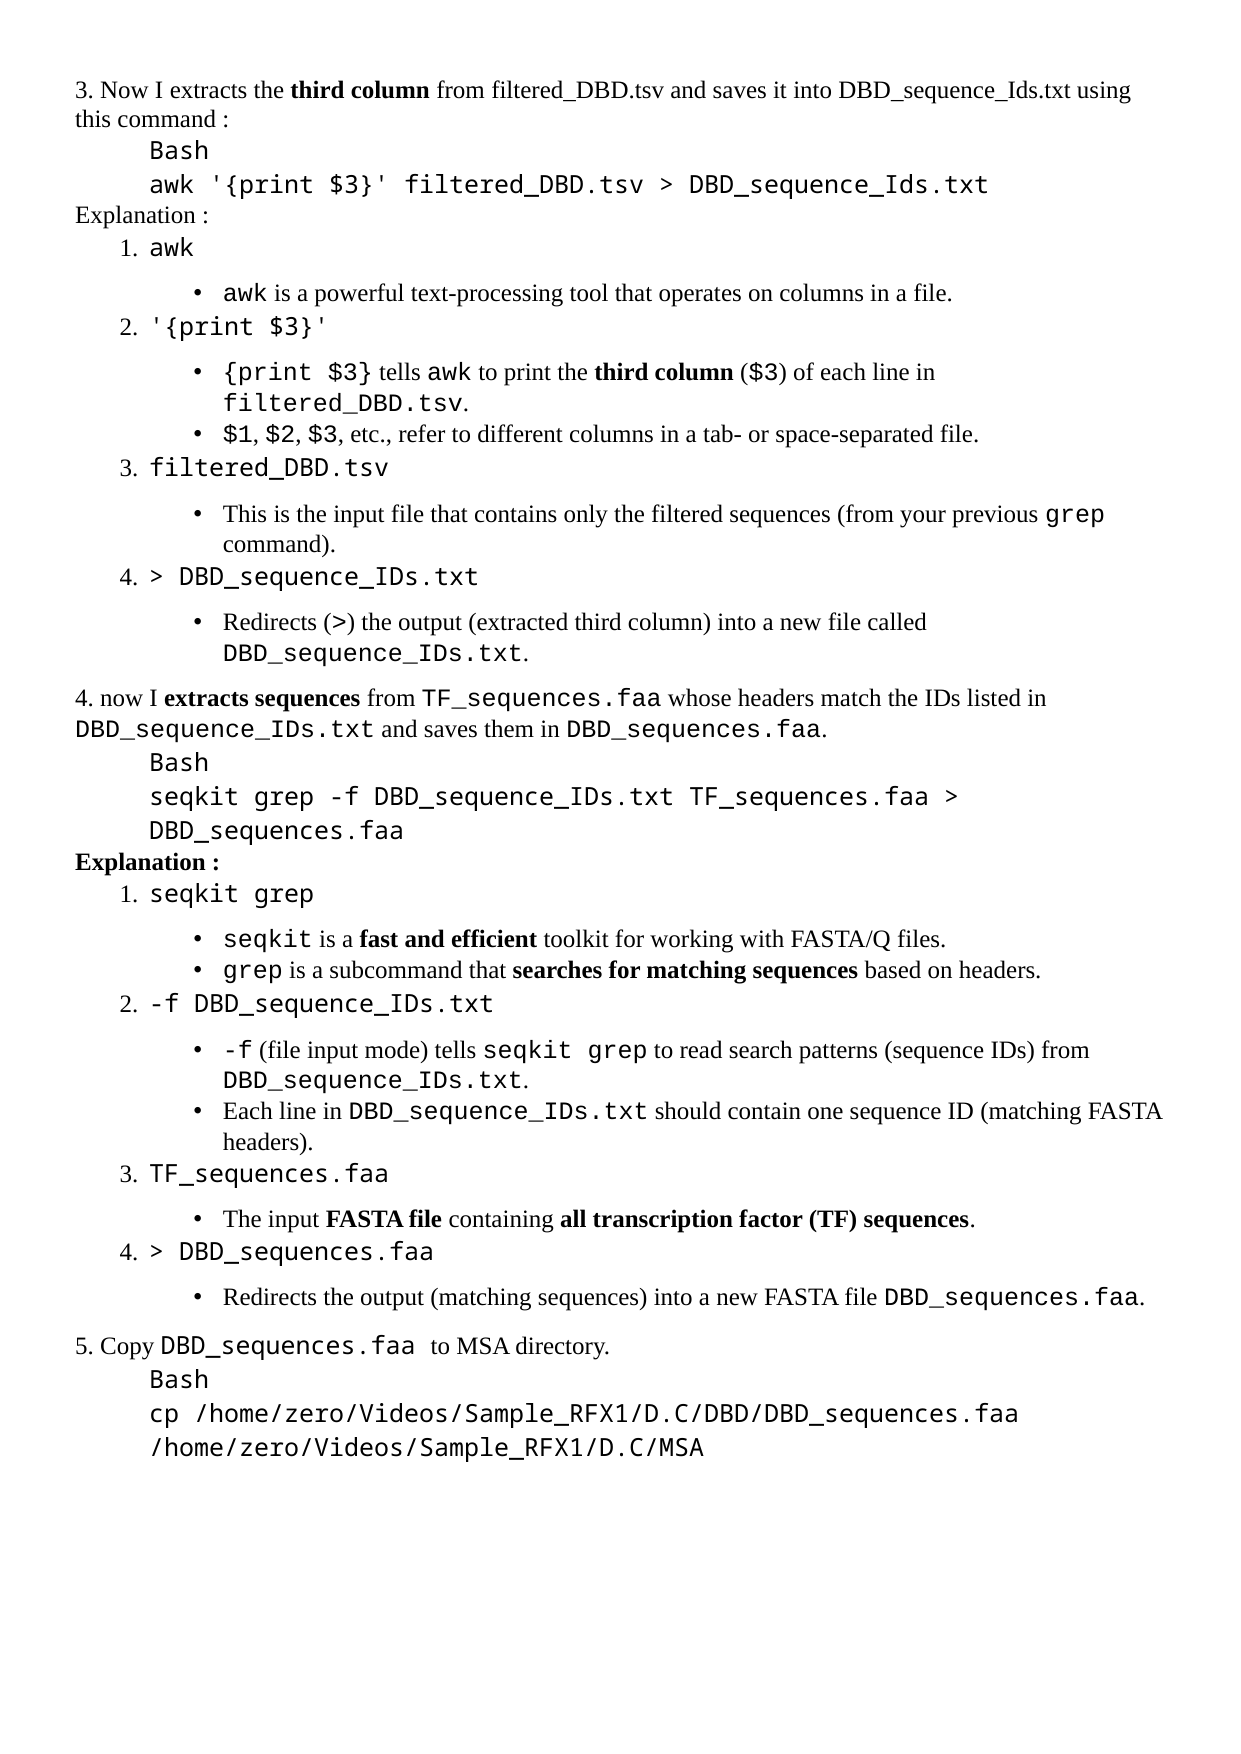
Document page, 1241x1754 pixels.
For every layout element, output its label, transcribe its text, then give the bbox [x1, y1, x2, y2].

list seqkit is a fast and efficient toolkit for working with FASTA/Q files. [193, 924, 1165, 955]
list Redirects the output (matching sequences) into a new FASTA file DBD_sequences.faa. [193, 1282, 1165, 1313]
text Bash [149, 1361, 1165, 1396]
text 4. now I extracts sequences from TF_sequences.faa whose headers match the IDs listed in DBD_sequence_IDs.txt and saves them in DBD_sequences.faa. [75, 683, 1165, 745]
text Explanation : [75, 201, 1165, 229]
list {print $3} tells awk to print the third column ($3) of each line in filtered_DBD.tsv. [193, 357, 1165, 419]
list grep is a subcommand that searches for matching sequences based on headers. [193, 955, 1165, 986]
list -f (file input mode) tells seqkit grep to read search patterns (sequence IDs) from DBD_sequence_IDs.txt. [193, 1035, 1165, 1096]
list Each line in DBD_sequence_IDs.txt should contain one sequence ID (matching FASTA headers). [193, 1096, 1165, 1156]
text Explanation : [75, 847, 1165, 876]
list awk is a powerful text-processing tool that operates on columns in a file. [193, 278, 1165, 309]
list This is the input file that contains only the filtered sequences (from your previous grep command). [193, 499, 1165, 558]
text cp /home/zero/Videos/Sample_RFX1/D.C/DBD/DBD_sequences.faa /home/zero/Videos/Sample_RFX1/D.C/MSA [149, 1396, 1165, 1464]
list > DBD_sequence_IDs.txt [119, 558, 1165, 592]
list The input FASTA file containing all transcription factor (TF) sequences. [193, 1204, 1165, 1233]
text 5. Copy DBD_sequences.faa to MSA directory. [75, 1327, 1165, 1361]
text Bash [149, 745, 1165, 779]
text seqkit grep -f DBD_sequence_IDs.txt TF_sequences.faa > DBD_sequences.faa [149, 779, 1165, 847]
list Redirects (>) the output (extracted third column) into a new file called DBD_sequence_IDs.txt. [193, 607, 1165, 668]
list TF_sequences.faa [119, 1156, 1165, 1190]
list $1, $2, $3, etc., refer to different columns in a tab- or space-separated file. [193, 419, 1165, 450]
list awk [119, 229, 1165, 263]
list seqkit grep [119, 876, 1165, 910]
list filtered_DBD.tsv [119, 450, 1165, 484]
text Bash awk '{print $3}' filtered_DBD.tsv > DBD_sequence_Ids.txt [149, 132, 1165, 201]
list -f DBD_sequence_IDs.txt [119, 986, 1165, 1020]
text 3. Now I extracts the third column from filtered_DBD.tsv and saves it into DBD_sequence_Ids.txt using this command : [75, 75, 1165, 132]
list > DBD_sequences.faa [119, 1233, 1165, 1267]
list '{print $3}' [119, 309, 1165, 343]
